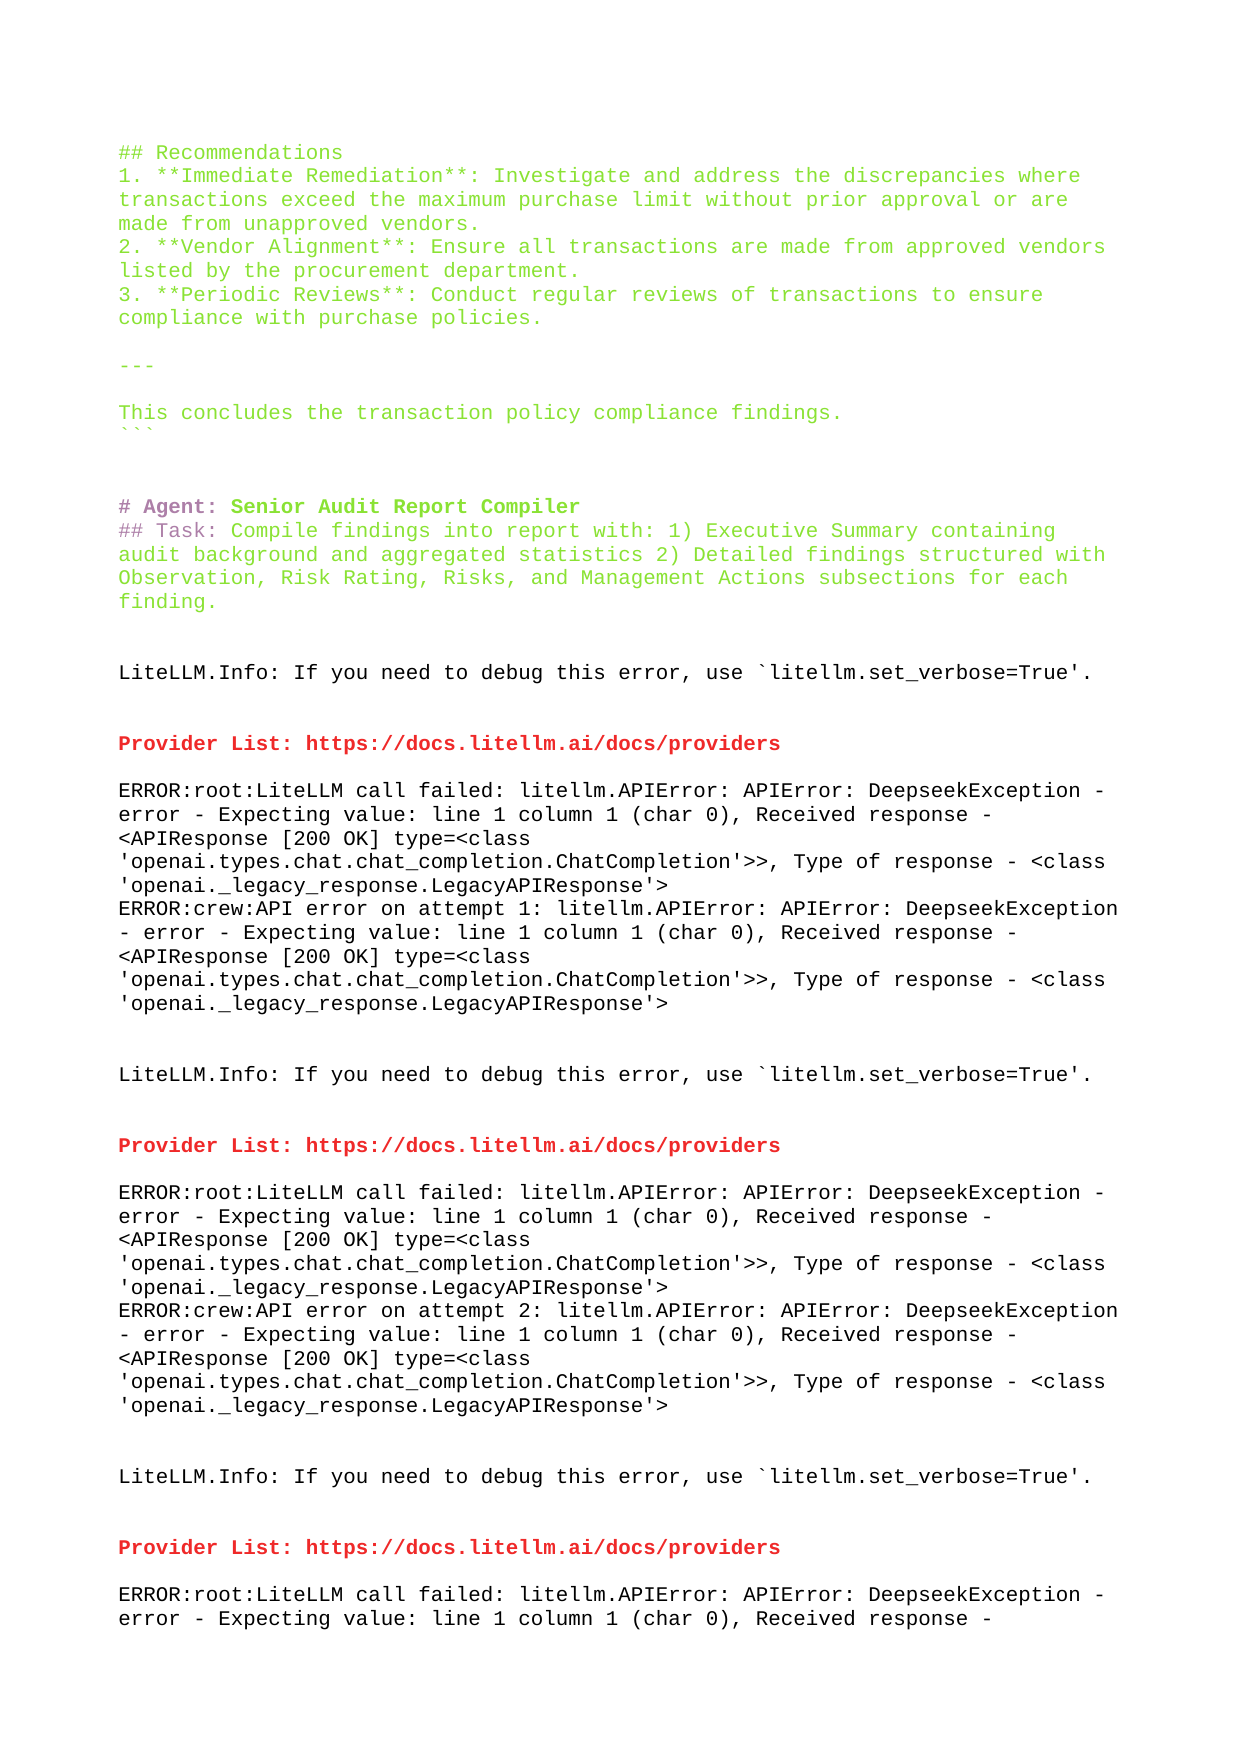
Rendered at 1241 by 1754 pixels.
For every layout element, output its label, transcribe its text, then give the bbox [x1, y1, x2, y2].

text ``` [118, 426, 1122, 449]
text Provider List: https://docs.litellm.ai/docs/providers [118, 1135, 1122, 1158]
text ## Task: Compile findings into report with: 1) Executive Summary containing audit background and aggregated statistics 2) Detailed findings structured with Observation, Risk Rating, Risks, and Management Actions subsections for each finding. [118, 520, 1122, 615]
text LiteLLM.Info: If you need to debug this error, use `litellm.set_verbose=True'. [118, 1064, 1122, 1088]
text ERROR:root:LiteLLM call failed: litellm.APIError: APIError: DeepseekException - error - Expecting value: line 1 column 1 (char 0), Received response - <APIResponse [200 OK] type=<class 'openai.types.chat.chat_completion.ChatCompletion'>>, Type of response - <class 'openai._legacy_response.LegacyAPIResponse'> [118, 1182, 1122, 1300]
text Provider List: https://docs.litellm.ai/docs/providers [118, 733, 1122, 757]
text ERROR:crew:API error on attempt 2: litellm.APIError: APIError: DeepseekException - error - Expecting value: line 1 column 1 (char 0), Received response - <APIResponse [200 OK] type=<class 'openai.types.chat.chat_completion.ChatCompletion'>>, Type of response - <class 'openai._legacy_response.LegacyAPIResponse'> [118, 1300, 1122, 1419]
text ERROR:root:LiteLLM call failed: litellm.APIError: APIError: DeepseekException - error - Expecting value: line 1 column 1 (char 0), Received response [118, 1584, 1122, 1631]
text # Agent: Senior Audit Report Compiler [118, 496, 1122, 520]
text LiteLLM.Info: If you need to debug this error, use `litellm.set_verbose=True'. [118, 1466, 1122, 1489]
text ## Recommendations [118, 142, 1122, 165]
text 2. **Vendor Alignment**: Ensure all transactions are made from approved vendors listed by the procurement department. [118, 236, 1122, 284]
text 1. **Immediate Remediation**: Investigate and address the discrepancies where transactions exceed the maximum purchase limit without prior approval or are made from unapproved vendors. [118, 165, 1122, 236]
text This concludes the transaction policy compliance findings. [118, 402, 1122, 426]
text LiteLLM.Info: If you need to debug this error, use `litellm.set_verbose=True'. [118, 662, 1122, 686]
text 3. **Periodic Reviews**: Conduct regular reviews of transactions to ensure compliance with purchase policies. [118, 284, 1122, 331]
text ERROR:root:LiteLLM call failed: litellm.APIError: APIError: DeepseekException - error - Expecting value: line 1 column 1 (char 0), Received response - <APIResponse [200 OK] type=<class 'openai.types.chat.chat_completion.ChatCompletion'>>, Type of response - <class 'openai._legacy_response.LegacyAPIResponse'> [118, 780, 1122, 898]
text --- [118, 354, 1122, 378]
text ERROR:crew:API error on attempt 1: litellm.APIError: APIError: DeepseekException - error - Expecting value: line 1 column 1 (char 0), Received response - <APIResponse [200 OK] type=<class 'openai.types.chat.chat_completion.ChatCompletion'>>, Type of response - <class 'openai._legacy_response.LegacyAPIResponse'> [118, 898, 1122, 1017]
text Provider List: https://docs.litellm.ai/docs/providers [118, 1537, 1122, 1561]
